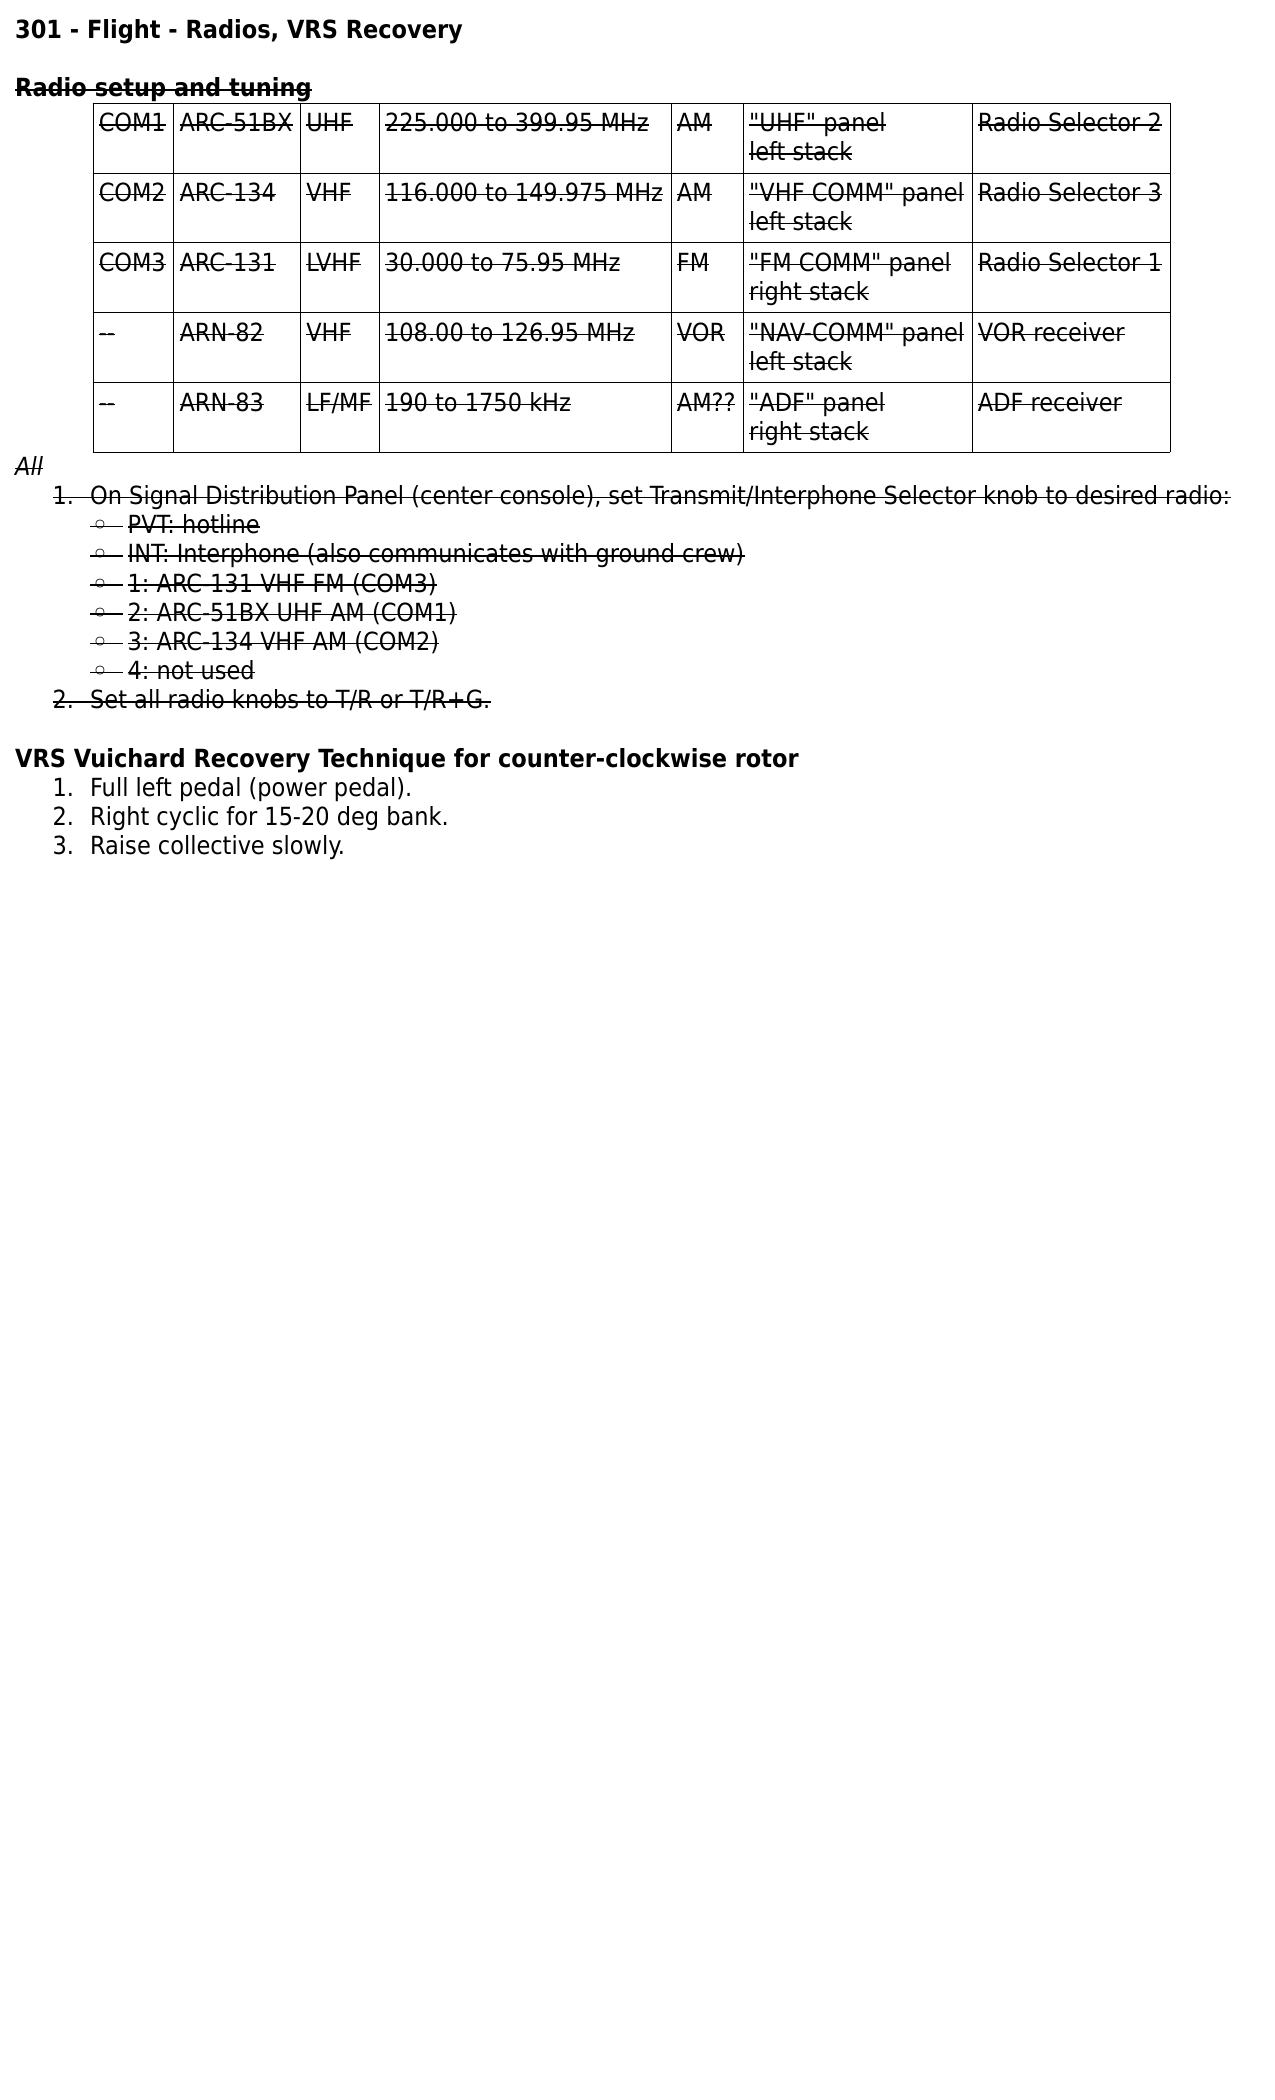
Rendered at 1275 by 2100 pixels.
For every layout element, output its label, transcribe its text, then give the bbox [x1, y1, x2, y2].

list On Signal Distribution Panel (center console), set Transmit/Interphone Selector knob to desired radio: [52, 481, 1260, 510]
table_cell ARN-83 [174, 383, 300, 452]
list PVT: hotline [90, 510, 1260, 539]
table_cell FM [672, 243, 743, 312]
table_cell AM [672, 174, 743, 242]
table_cell "NAV-COMM" panel left stack [744, 313, 972, 382]
table_cell 116.000 to 149.975 MHz [380, 174, 671, 242]
table_header COM1 [94, 104, 173, 172]
table_cell "VHF COMM" panel left stack [744, 174, 972, 242]
table_cell LVHF [301, 243, 379, 312]
table_cell ARC-134 [174, 174, 300, 242]
table_header 225.000 to 399.95 MHz [380, 104, 671, 172]
table_cell AM?? [672, 383, 743, 452]
table_cell Radio Selector 1 [973, 243, 1170, 312]
table_cell VOR receiver [973, 313, 1170, 382]
list 4: not used [90, 656, 1260, 685]
text 301 - Flight - Radios, VRS Recovery [15, 15, 1260, 44]
table_cell 108.00 to 126.95 MHz [380, 313, 671, 382]
table_cell 30.000 to 75.95 MHz [380, 243, 671, 312]
table_cell 190 to 1750 kHz [380, 383, 671, 452]
text All [15, 452, 1260, 481]
table_cell -- [94, 313, 173, 382]
list 3: ARC-134 VHF AM (COM2) [90, 627, 1260, 656]
table_cell VOR [672, 313, 743, 382]
table_cell VHF [301, 313, 379, 382]
table_cell ARC-131 [174, 243, 300, 312]
list 1: ARC-131 VHF FM (COM3) [90, 569, 1260, 598]
list Set all radio knobs to T/R or T/R+G. [52, 685, 1260, 714]
table_cell LF/MF [301, 383, 379, 452]
text VRS Vuichard Recovery Technique for counter-clockwise rotor [15, 744, 1260, 773]
table_cell "FM COMM" panel right stack [744, 243, 972, 312]
table_cell "ADF" panel right stack [744, 383, 972, 452]
table_header ARC-51BX [174, 104, 300, 172]
table_cell ADF receiver [973, 383, 1170, 452]
table_header Radio Selector 2 [973, 104, 1170, 172]
list Raise collective slowly. [52, 831, 1260, 860]
table_header "UHF" panel left stack [744, 104, 972, 172]
text Radio setup and tuning [15, 73, 1260, 102]
table_header AM [672, 104, 743, 172]
list Full left pedal (power pedal). [52, 773, 1260, 802]
table_header UHF [301, 104, 379, 172]
table_cell COM2 [94, 174, 173, 242]
list Right cyclic for 15-20 deg bank. [52, 802, 1260, 831]
table_cell Radio Selector 3 [973, 174, 1170, 242]
list 2: ARC-51BX UHF AM (COM1) [90, 598, 1260, 627]
table_cell ARN-82 [174, 313, 300, 382]
table_cell -- [94, 383, 173, 452]
table_cell VHF [301, 174, 379, 242]
list INT: Interphone (also communicates with ground crew) [90, 539, 1260, 569]
table_cell COM3 [94, 243, 173, 312]
